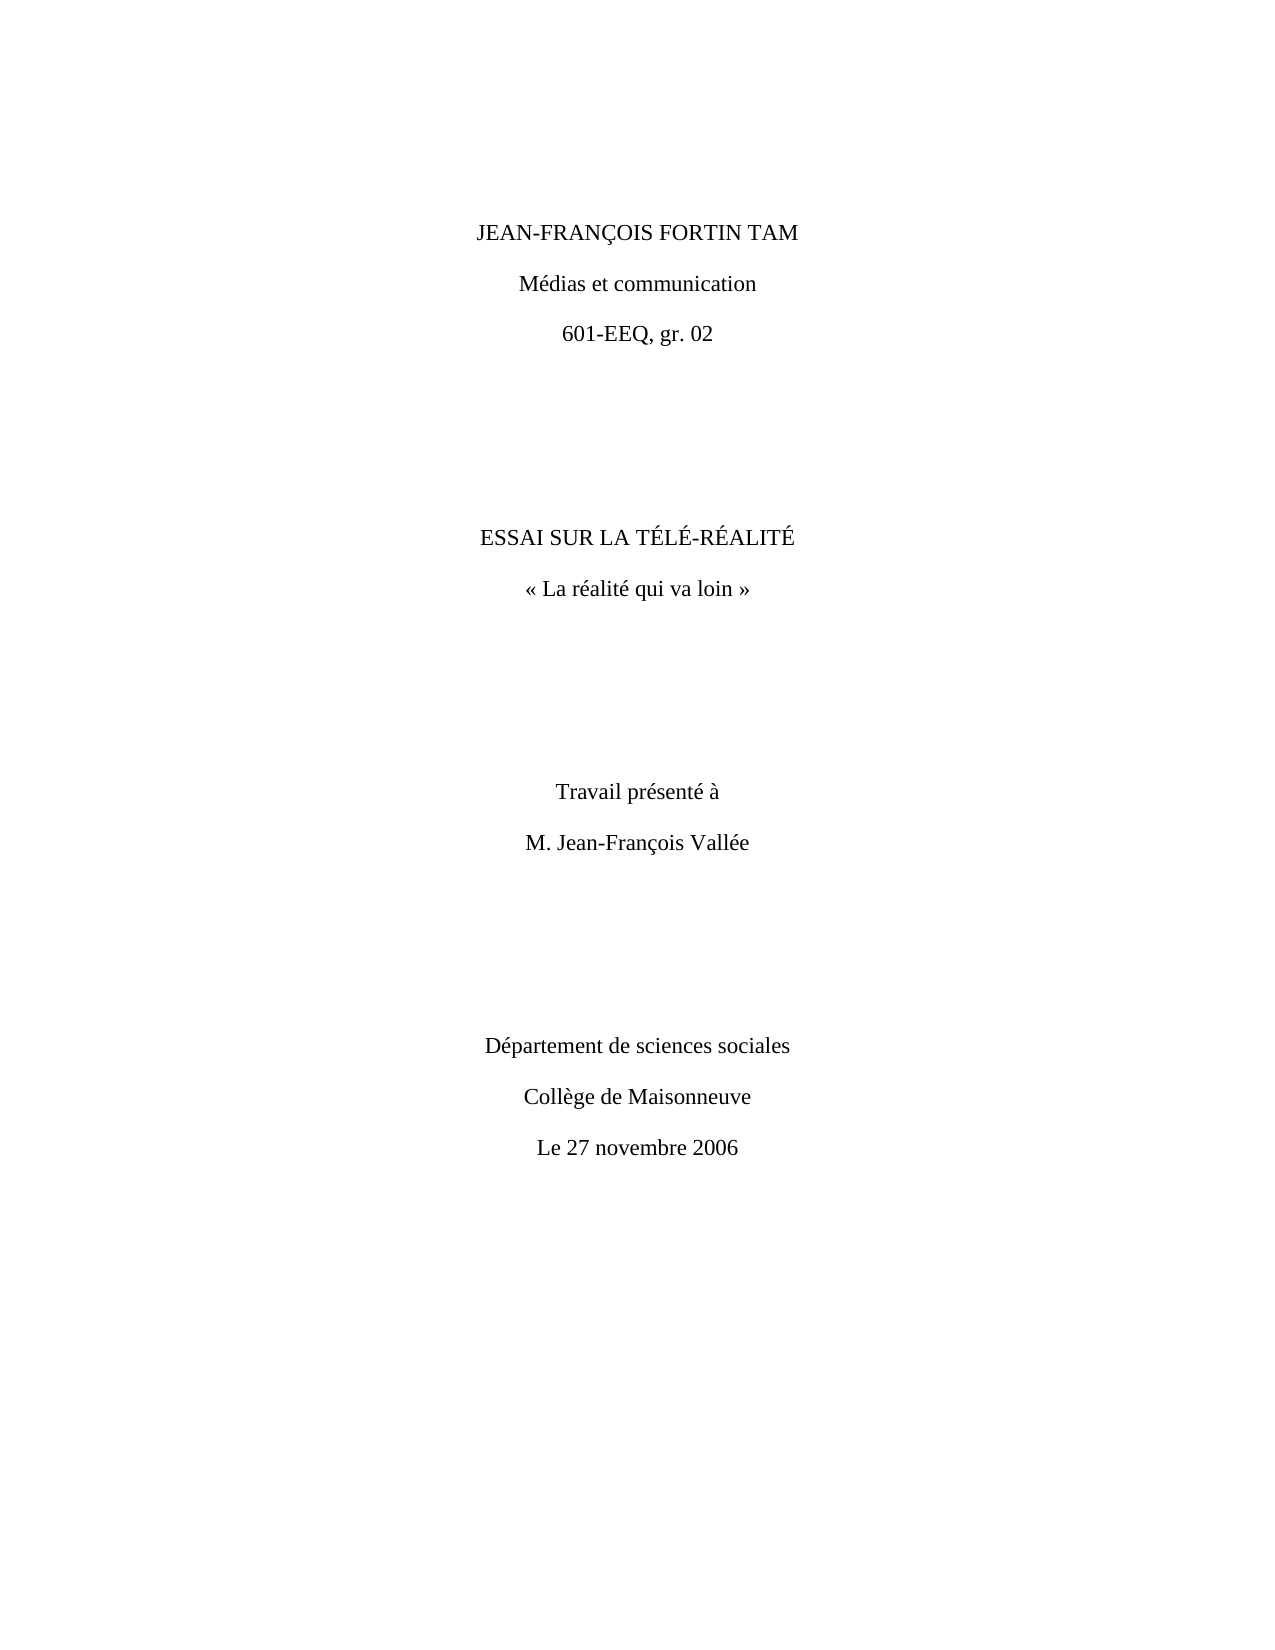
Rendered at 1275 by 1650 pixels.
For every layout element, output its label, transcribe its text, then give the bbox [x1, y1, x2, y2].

text ESSAI SUR LA TÉLÉ-RÉALITÉ [118, 525, 1157, 550]
text JEAN-FRANÇOIS FORTIN TAM [118, 220, 1157, 245]
text Département de sciences sociales [118, 1033, 1157, 1058]
text Collège de Maisonneuve [118, 1084, 1157, 1109]
text Travail présenté à [118, 779, 1157, 804]
text M. Jean-François Vallée [118, 830, 1157, 855]
text Médias et communication [118, 271, 1157, 296]
text « La réalité qui va loin » [118, 576, 1157, 601]
text 601-EEQ, gr. 02 [118, 321, 1157, 347]
text Le 27 novembre 2006 [118, 1135, 1157, 1160]
